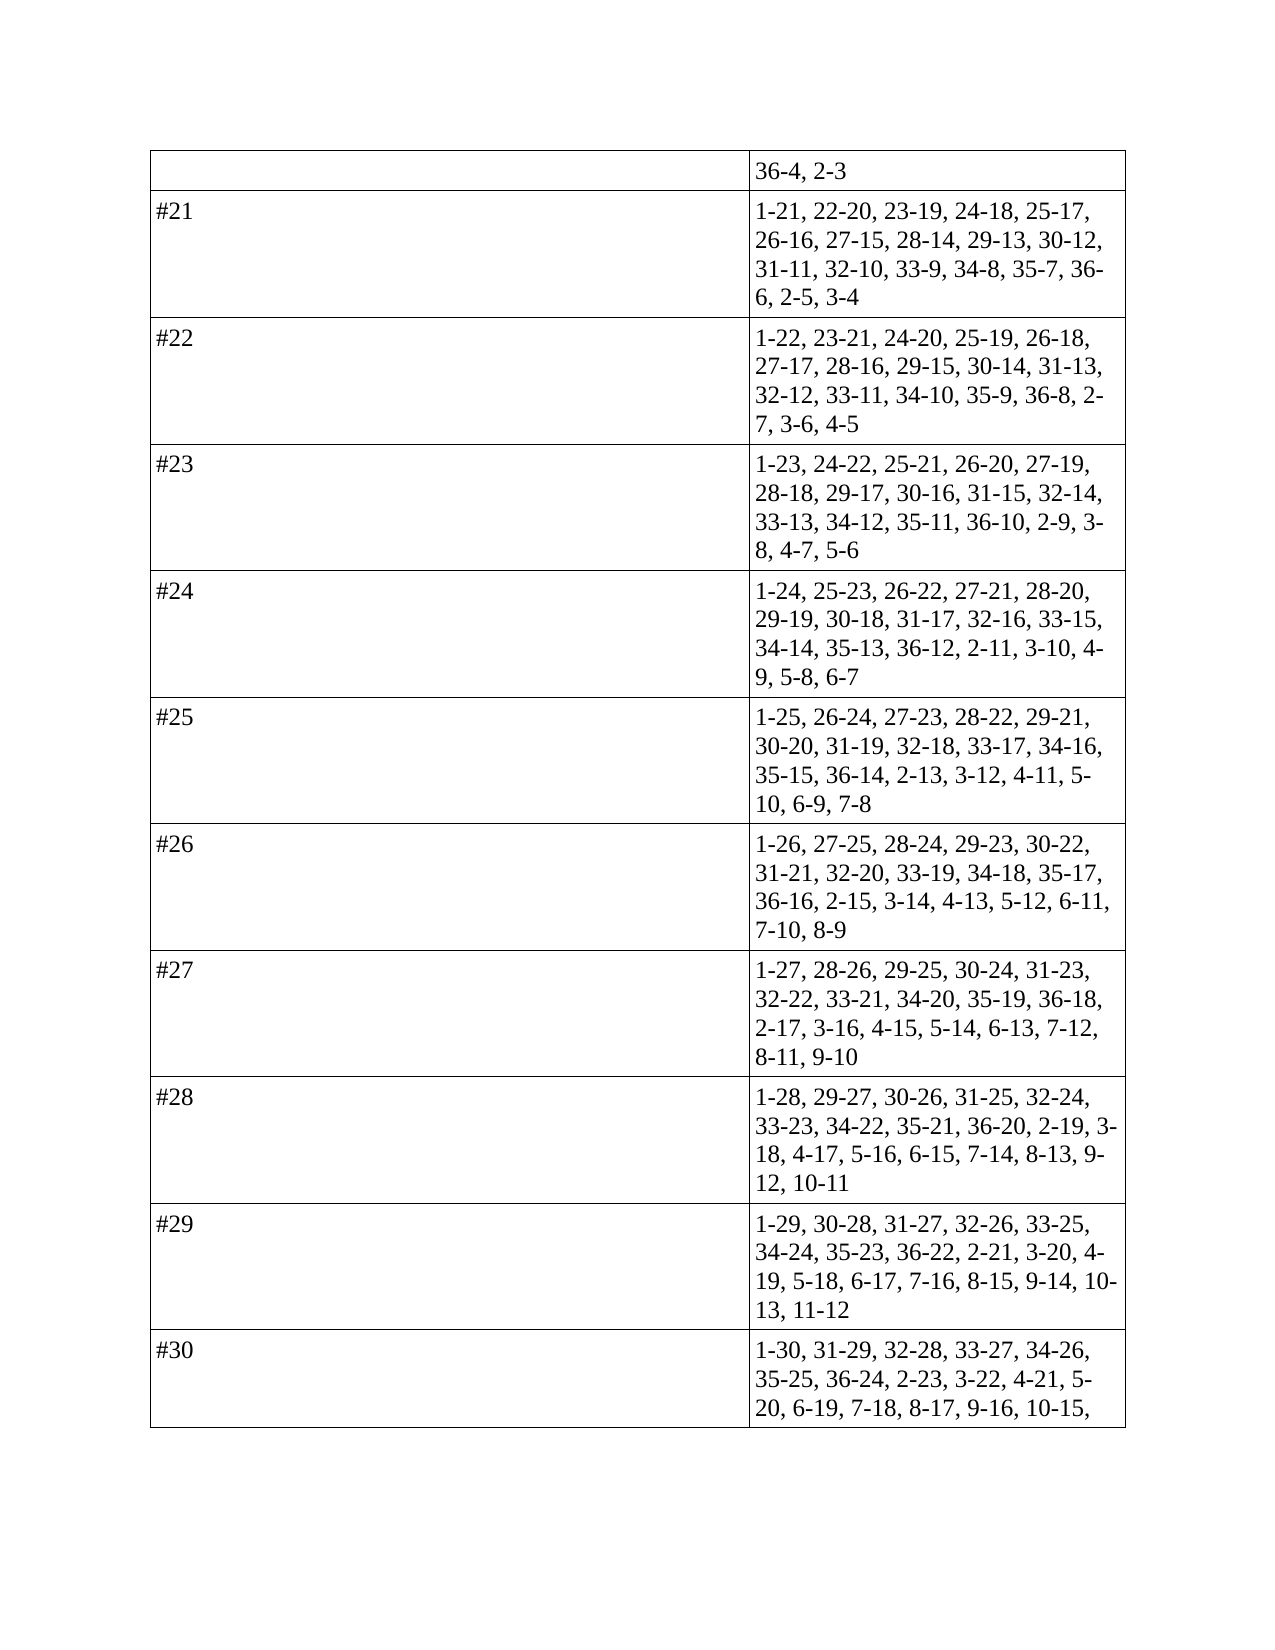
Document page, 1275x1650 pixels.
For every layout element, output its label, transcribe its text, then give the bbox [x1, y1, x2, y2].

table_cell 1-22, 23-21, 24-20, 25-19, 26-18, 27-17, 28-16, 29-15, 30-14, 31-13, 32-12, 33-11, 34-10, 35-9, 36-8, 2-7, 3-6, 4-5 [750, 318, 1125, 443]
table_cell #22 [151, 318, 749, 443]
table_cell 1-24, 25-23, 26-22, 27-21, 28-20, 29-19, 30-18, 31-17, 32-16, 33-15, 34-14, 35-13, 36-12, 2-11, 3-10, 4-9, 5-8, 6-7 [750, 571, 1125, 697]
table_cell #28 [151, 1077, 749, 1203]
table_cell 1-21, 22-20, 23-19, 24-18, 25-17, 26-16, 27-15, 28-14, 29-13, 30-12, 31-11, 32-10, 33-9, 34-8, 35-7, 36-6, 2-5, 3-4 [750, 191, 1125, 317]
table_cell #24 [151, 571, 749, 697]
table_cell 1-25, 26-24, 27-23, 28-22, 29-21, 30-20, 31-19, 32-18, 33-17, 34-16, 35-15, 36-14, 2-13, 3-12, 4-11, 5-10, 6-9, 7-8 [750, 698, 1125, 823]
table_cell #25 [151, 698, 749, 823]
table_cell 1-30, 31-29, 32-28, 33-27, 34-26, 35-25, 36-24, 2-23, 3-22, 4-21, 5-20, 6-19, 7-18, 8-17, 9-16, 10-15, [750, 1330, 1125, 1427]
table_cell 1-26, 27-25, 28-24, 29-23, 30-22, 31-21, 32-20, 33-19, 34-18, 35-17, 36-16, 2-15, 3-14, 4-13, 5-12, 6-11, 7-10, 8-9 [750, 824, 1125, 950]
table_cell #23 [151, 445, 749, 570]
table_cell #27 [151, 951, 749, 1076]
table_cell #30 [151, 1330, 749, 1427]
table_cell #21 [151, 191, 749, 317]
table_cell 1-29, 30-28, 31-27, 32-26, 33-25, 34-24, 35-23, 36-22, 2-21, 3-20, 4-19, 5-18, 6-17, 7-16, 8-15, 9-14, 10-13, 11-12 [750, 1204, 1125, 1329]
table_cell 1-27, 28-26, 29-25, 30-24, 31-23, 32-22, 33-21, 34-20, 35-19, 36-18, 2-17, 3-16, 4-15, 5-14, 6-13, 7-12, 8-11, 9-10 [750, 951, 1125, 1076]
table_cell 1-28, 29-27, 30-26, 31-25, 32-24, 33-23, 34-22, 35-21, 36-20, 2-19, 3-18, 4-17, 5-16, 6-15, 7-14, 8-13, 9-12, 10-11 [750, 1077, 1125, 1203]
table_cell 1-23, 24-22, 25-21, 26-20, 27-19, 28-18, 29-17, 30-16, 31-15, 32-14, 33-13, 34-12, 35-11, 36-10, 2-9, 3-8, 4-7, 5-6 [750, 445, 1125, 570]
table_cell [151, 151, 749, 190]
table_cell #26 [151, 824, 749, 950]
table_cell 36-4, 2-3 [750, 151, 1125, 190]
table_cell #29 [151, 1204, 749, 1329]
